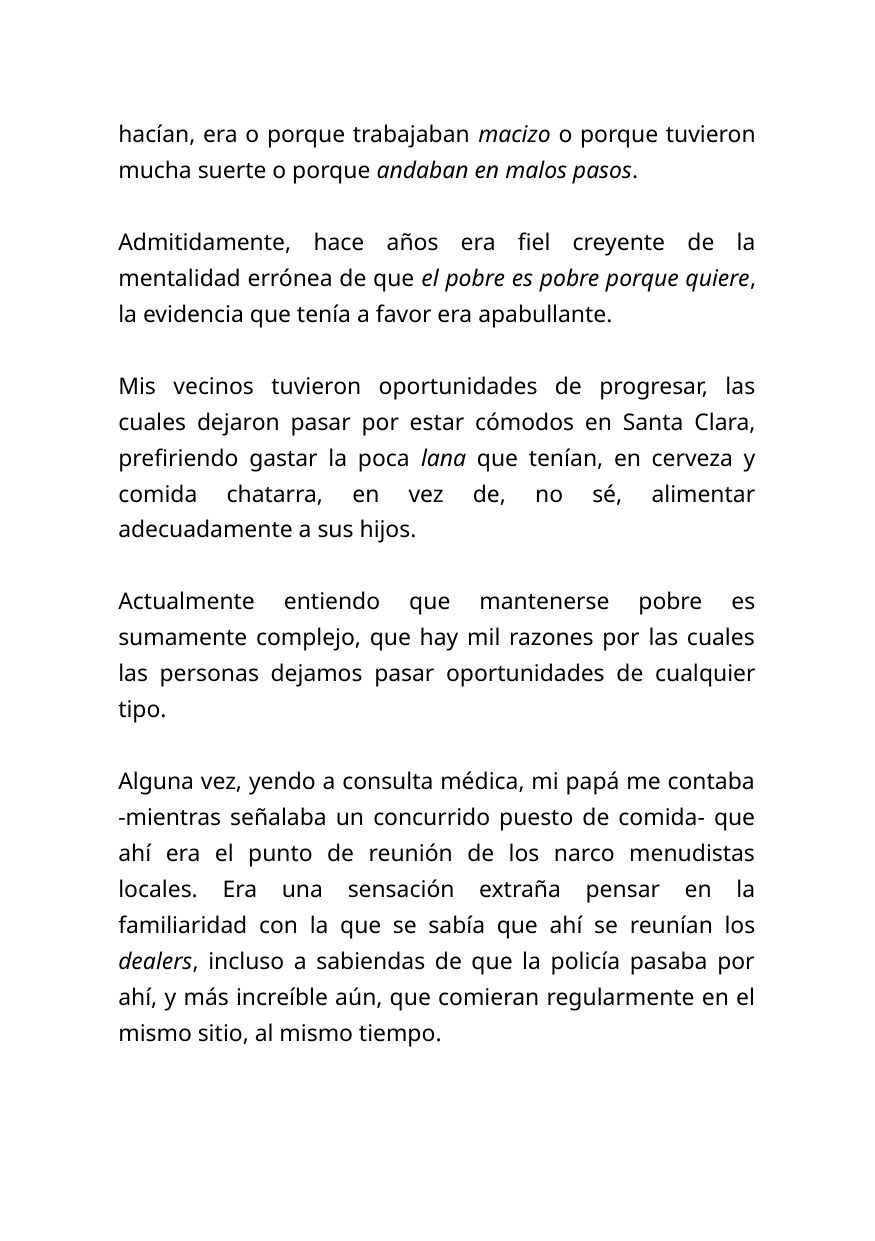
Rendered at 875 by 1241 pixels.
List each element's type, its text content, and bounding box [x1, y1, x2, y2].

text Alguna vez, yendo a consulta médica, mi papá me contaba -mientras señalaba un concurrido puesto de comida- que ahí era el punto de reunión de los narco menudistas locales. Era una sensación extraña pensar en la familiaridad con la que se sabía que ahí se reunían los dealers, incluso a sabiendas de que la policía pasaba por ahí, y más increíble aún, que comieran regularmente en el mismo sitio, al mismo tiempo. [118, 765, 756, 1048]
text Actualmente entiendo que mantenerse pobre es sumamente complejo, que hay mil razones por las cuales las personas dejamos pasar oportunidades de cualquier tipo. [118, 585, 756, 724]
text Mis vecinos tuvieron oportunidades de progresar, las cuales dejaron pasar por estar cómodos en Santa Clara, prefiriendo gastar la poca lana que tenían, en cerveza y comida chatarra, en vez de, no sé, alimentar adecuadamente a sus hijos. [118, 370, 756, 545]
text hacían, era o porque trabajaban macizo o porque tuvieron mucha suerte o porque andaban en malos pasos. [118, 118, 756, 185]
text Admitidamente, hace años era fiel creyente de la mentalidad errónea de que el pobre es pobre porque quiere, la evidencia que tenía a favor era apabullante. [118, 226, 756, 329]
